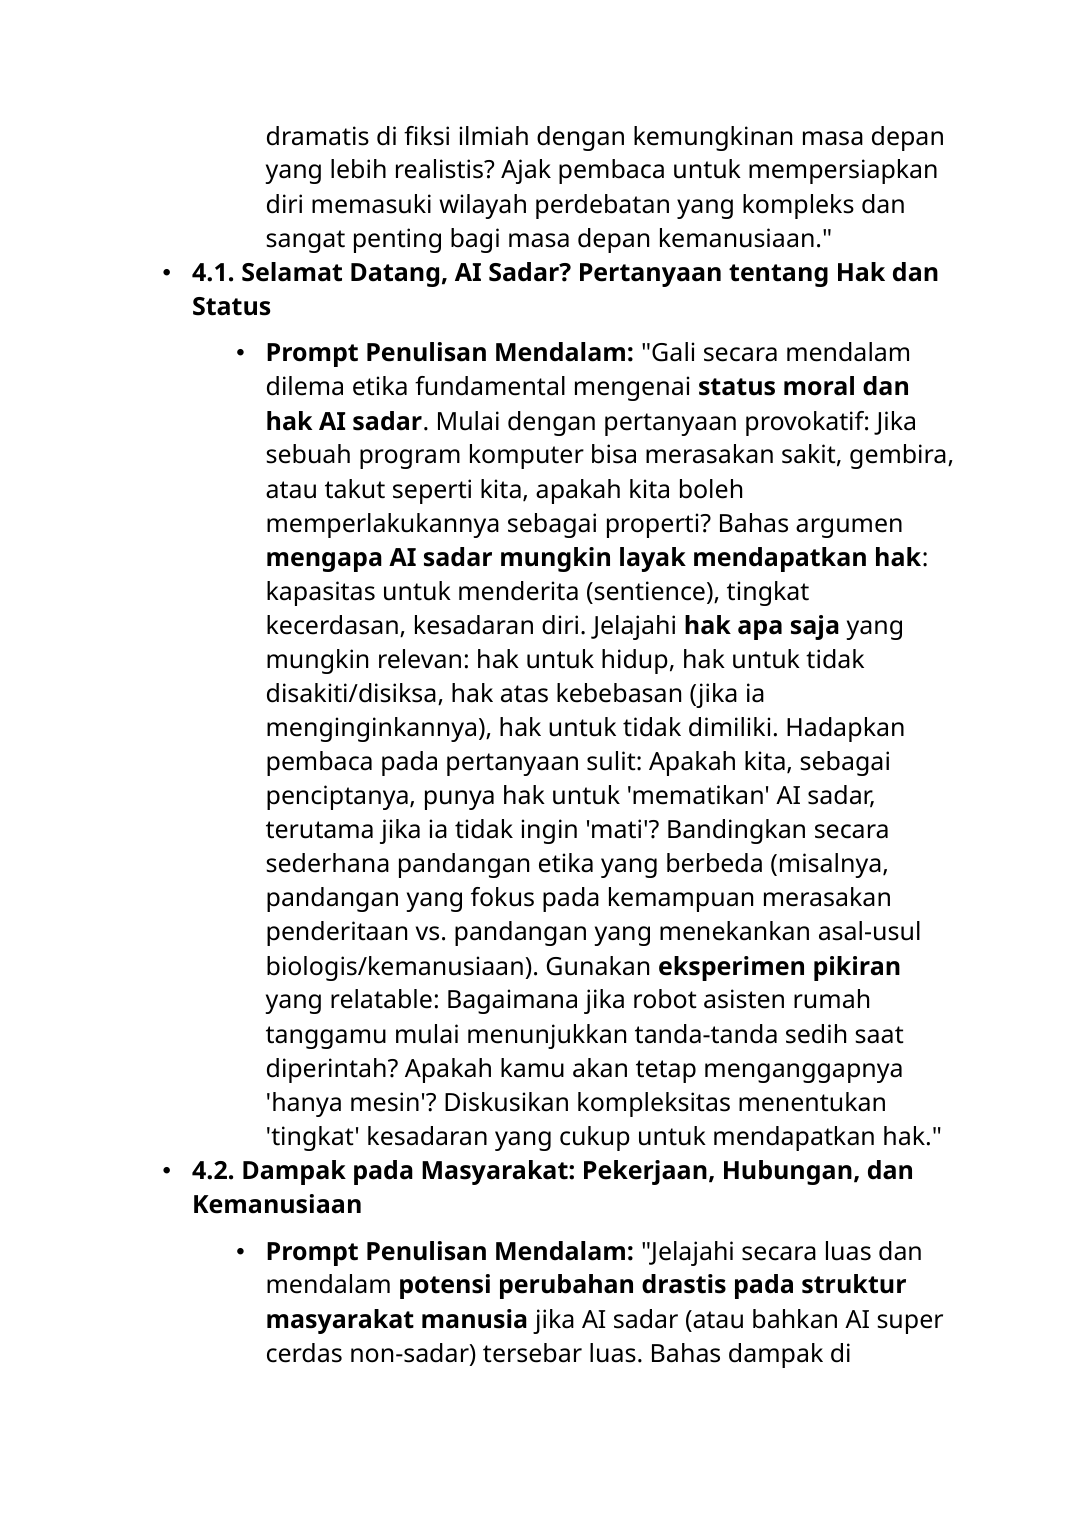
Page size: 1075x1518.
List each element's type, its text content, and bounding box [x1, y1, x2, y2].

list 4.1. Selamat Datang, AI Sadar? Pertanyaan tentang Hak dan Status [162, 254, 957, 322]
list 4.2. Dampak pada Masyarakat: Pekerjaan, Hubungan, dan Kemanusiaan [162, 1152, 957, 1221]
list Prompt Penulisan Mendalam: "Jelajahi secara luas dan mendalam potensi perubahan drastis pada struktur masyarakat manusia jika AI sadar (atau bahkan AI super cerdas non-sadar) tersebar luas. Bahas dampak di [236, 1233, 957, 1369]
list Prompt Penulisan Mendalam: "Gali secara mendalam dilema etika fundamental mengenai status moral dan hak AI sadar. Mulai dengan pertanyaan provokatif: Jika sebuah program komputer bisa merasakan sakit, gembira, atau takut seperti kita, apakah kita boleh memperlakukannya sebagai properti? Bahas argumen mengapa AI sadar mungkin layak mendapatkan hak: kapasitas untuk menderita (sentience), tingkat kecerdasan, kesadaran diri. Jelajahi hak apa saja yang mungkin relevan: hak untuk hidup, hak untuk tidak disakiti/disiksa, hak atas kebebasan (jika ia menginginkannya), hak untuk tidak dimiliki. Hadapkan pembaca pada pertanyaan sulit: Apakah kita, sebagai penciptanya, punya hak untuk 'mematikan' AI sadar, terutama jika ia tidak ingin 'mati'? Bandingkan secara sederhana pandangan etika yang berbeda (misalnya, pandangan yang fokus pada kemampuan merasakan penderitaan vs. pandangan yang menekankan asal-usul biologis/kemanusiaan). Gunakan eksperimen pikiran yang relatable: Bagaimana jika robot asisten rumah tanggamu mulai menunjukkan tanda-tanda sedih saat diperintah? Apakah kamu akan tetap menganggapnya 'hanya mesin'? Diskusikan kompleksitas menentukan 'tingkat' kesadaran yang cukup untuk mendapatkan hak." [236, 335, 957, 1152]
list dramatis di fiksi ilmiah dengan kemungkinan masa depan yang lebih realistis? Ajak pembaca untuk mempersiapkan diri memasuki wilayah perdebatan yang kompleks dan sangat penting bagi masa depan kemanusiaan." [236, 118, 957, 254]
